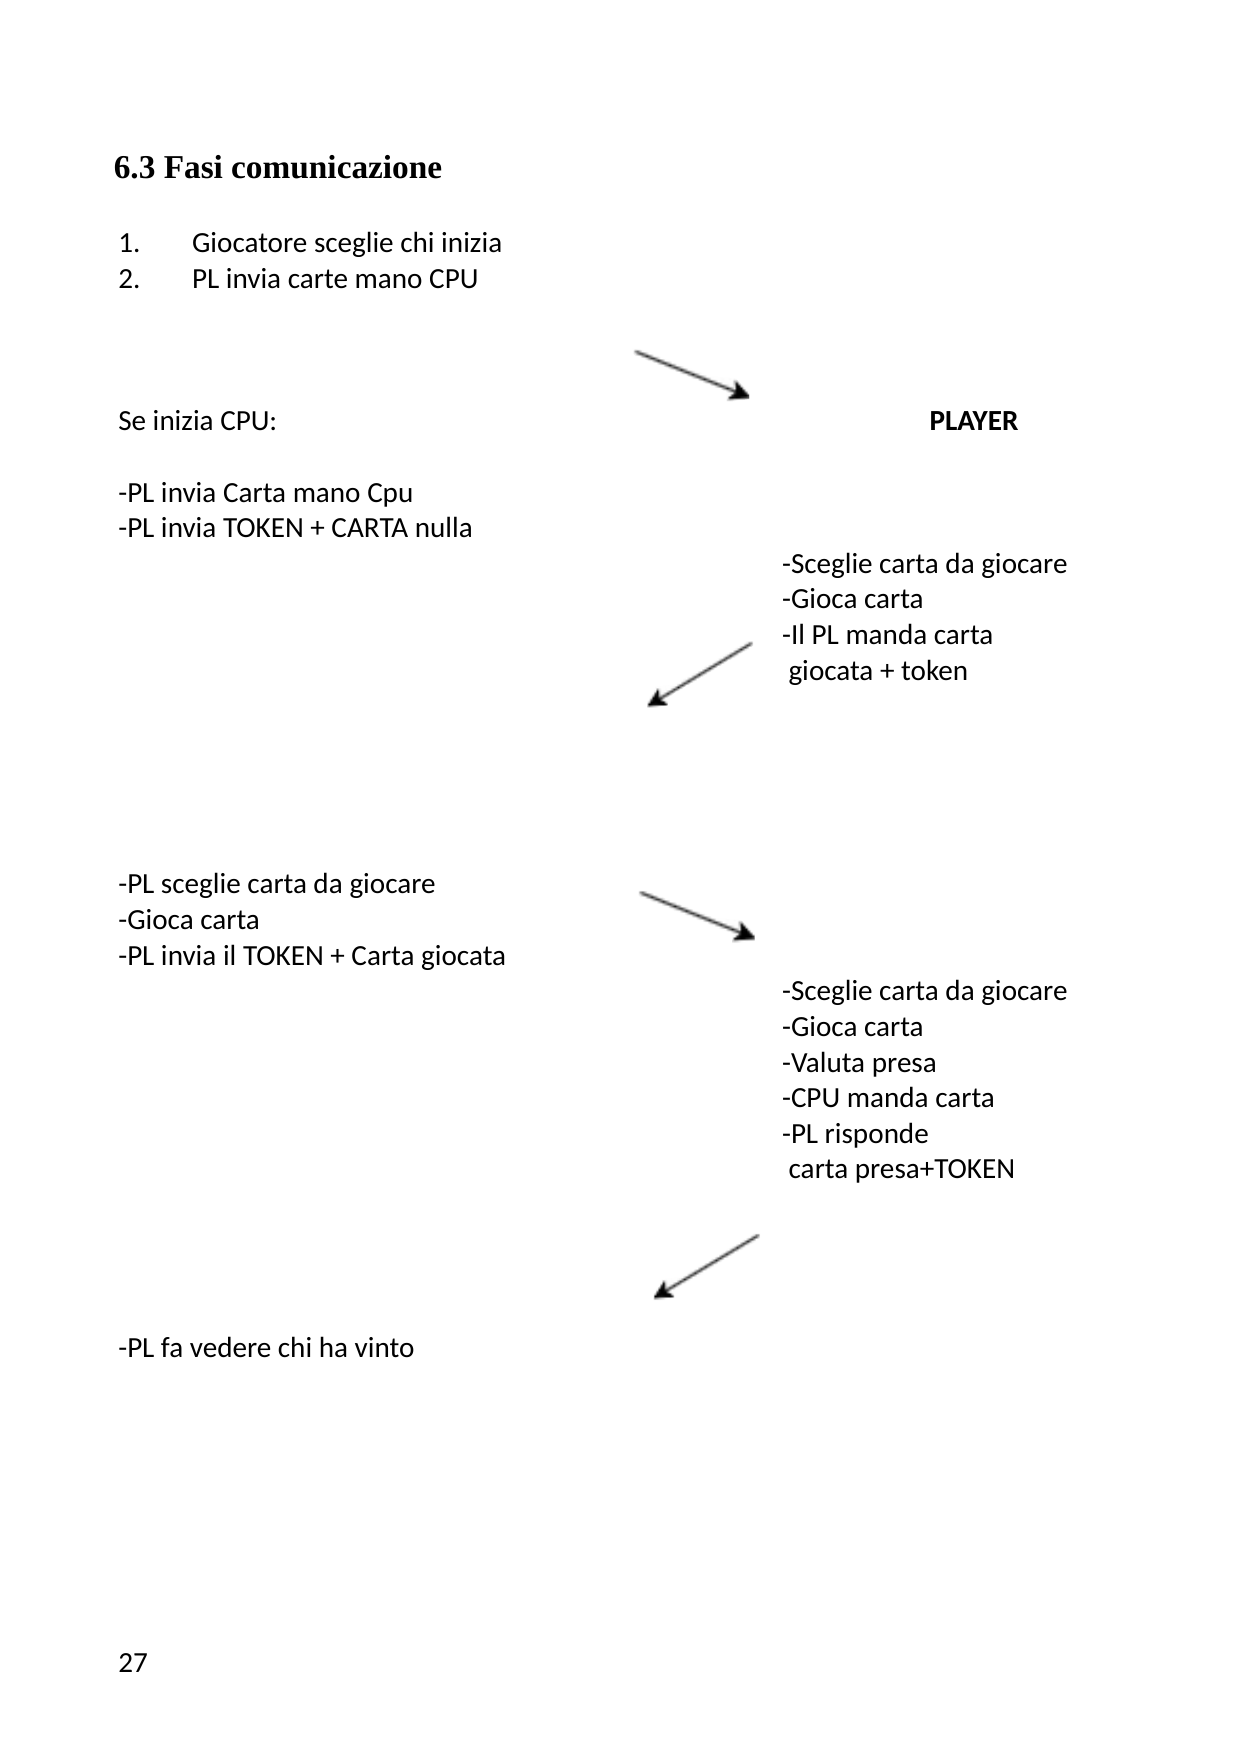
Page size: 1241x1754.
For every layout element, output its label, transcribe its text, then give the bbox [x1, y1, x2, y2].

text Se inizia CPU: PLAYER [118, 402, 1122, 438]
text -Il PL manda carta giocata + token [118, 616, 1122, 687]
picture [638, 890, 755, 944]
text -PL sceglie carta da giocare [118, 866, 1122, 901]
list Giocatore sceglie chi inizia [118, 224, 1122, 260]
picture [647, 641, 754, 708]
text -PL invia il TOKEN + Carta giocata [118, 937, 1122, 972]
text -Gioca carta [118, 581, 1122, 616]
text -CPU manda carta [118, 1079, 1122, 1115]
picture [653, 1233, 761, 1301]
text -Valuta presa [118, 1044, 1122, 1079]
text -PL risponde carta presa+TOKEN [118, 1115, 1122, 1186]
text -PL invia TOKEN + CARTA nulla [118, 509, 1122, 545]
text 6.3 Fasi comunicazione [113, 148, 1122, 186]
text -PL invia Carta mano Cpu [118, 474, 1122, 509]
text -Gioca carta [118, 901, 732, 937]
text -Gioca carta [118, 1008, 1122, 1044]
text -PL fa vedere chi ha vinto [118, 1329, 1122, 1364]
list PL invia carte mano CPU [118, 260, 1122, 296]
picture [632, 348, 750, 402]
text -Sceglie carta da giocare [118, 972, 1122, 1008]
text [676, 901, 1122, 937]
text -Sceglie carta da giocare [118, 545, 1122, 581]
